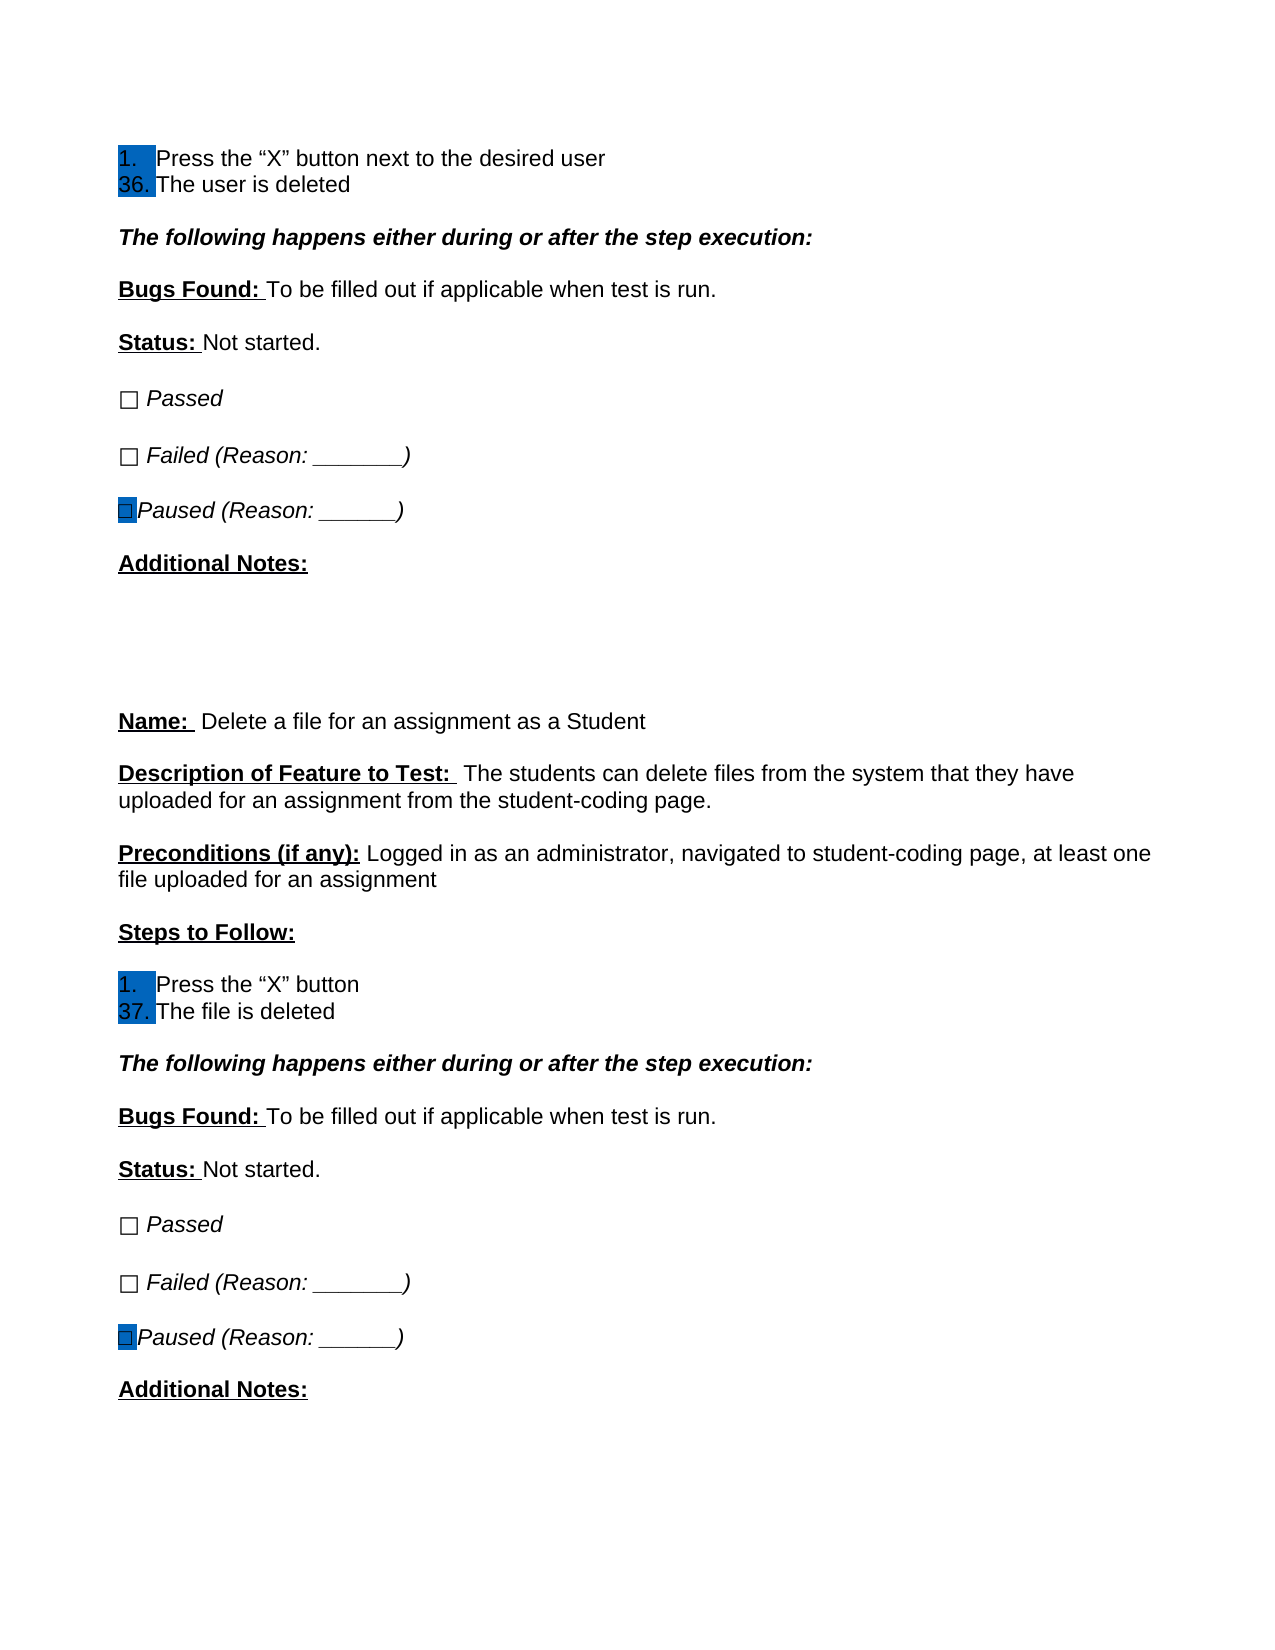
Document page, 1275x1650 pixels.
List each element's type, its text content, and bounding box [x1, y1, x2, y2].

text Bugs Found: To be filled out if applicable when test is run. [118, 1103, 1157, 1129]
text Additional Notes: [118, 1376, 1157, 1403]
text □ Passed [118, 1208, 1157, 1240]
text The following happens either during or after the step execution: [118, 223, 1157, 250]
list The user is deleted [156, 171, 1157, 197]
list Press the “X” button [156, 971, 1157, 998]
text Additional Notes: [118, 549, 1157, 576]
list Paused (Reason: ______) [137, 497, 1157, 523]
text Steps to Follow: [118, 918, 1157, 945]
text □ Passed [118, 382, 1157, 413]
list Press the “X” button next to the desired user [118, 144, 1157, 171]
text Name: Delete a file for an assignment as a Student [118, 708, 1157, 734]
text Preconditions (if any): Logged in as an administrator, navigated to student-coding page, at least one file uploaded for an assignment [118, 839, 1157, 892]
text Status: Not started. [118, 1156, 1157, 1182]
text Status: Not started. [118, 329, 1157, 355]
list The file is deleted [156, 998, 1157, 1024]
text □ Failed (Reason: _______) [118, 1266, 1157, 1297]
list Paused (Reason: ______) [137, 1324, 1157, 1350]
text Bugs Found: To be filled out if applicable when test is run. [118, 276, 1157, 303]
text The following happens either during or after the step execution: [118, 1050, 1157, 1077]
text Description of Feature to Test: The students can delete files from the system that they have uploaded for an assignment from the student-coding page. [118, 760, 1157, 813]
text □ Failed (Reason: _______) [118, 439, 1157, 471]
